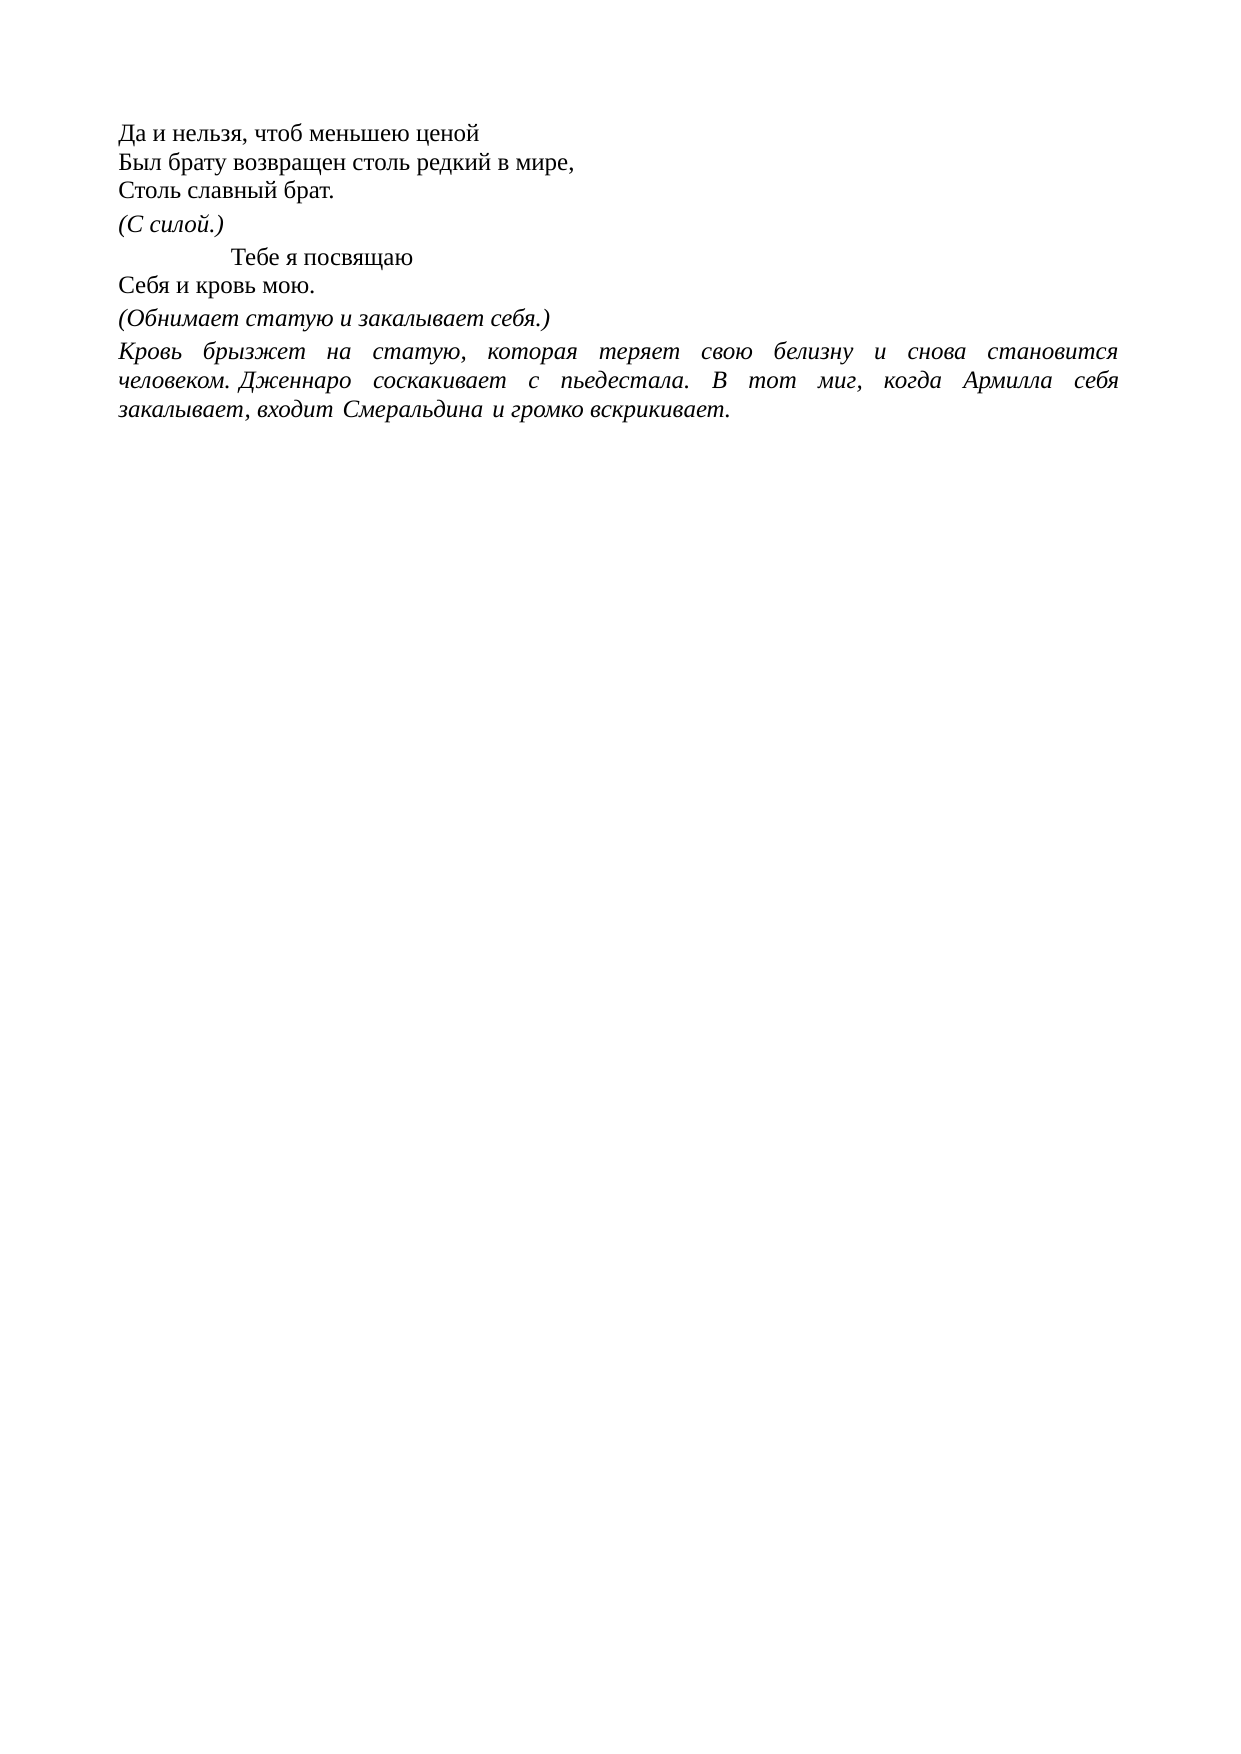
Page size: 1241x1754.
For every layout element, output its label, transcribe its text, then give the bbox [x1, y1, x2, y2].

text Себя и кровь мою. [118, 270, 1122, 299]
text Кровь брызжет на статую, которая теряет свою белизну и снова становится человеком. Дженнаро соскакивает с пьедестала. В тот миг, когда Армилла себя закалывает, входит Смеральдина и громко вскрикивает. [118, 336, 1122, 423]
text Да и нельзя, чтоб меньшею ценой [118, 118, 1122, 147]
text Тебе я посвящаю [118, 242, 1122, 270]
text (С силой.) [118, 209, 1122, 237]
text (Обнимает статую и закалывает себя.) [118, 303, 1122, 332]
text Был брату возвращен столь редкий в мире, [118, 147, 1122, 176]
text Столь славный брат. [118, 176, 1122, 204]
